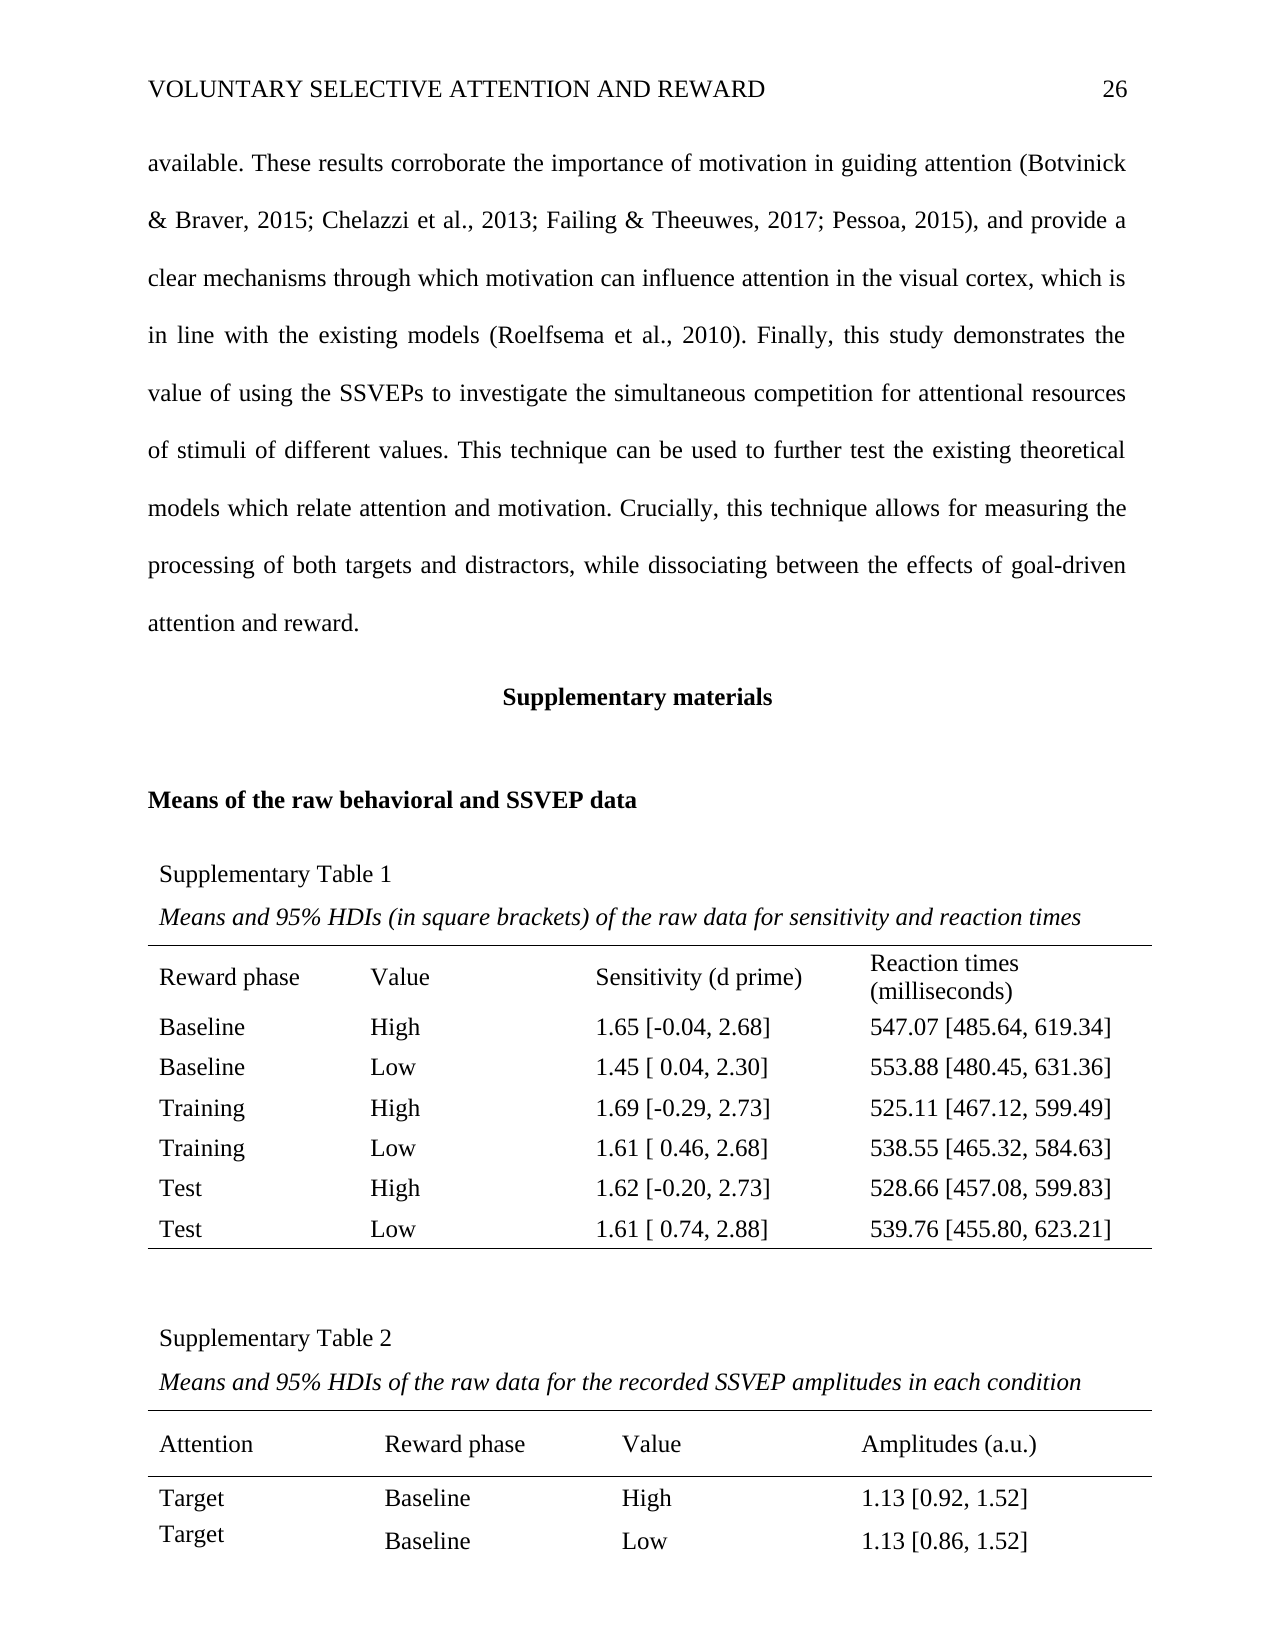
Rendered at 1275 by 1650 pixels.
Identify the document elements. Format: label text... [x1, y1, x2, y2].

table_cell Target [148, 1477, 373, 1519]
table_cell 1.62 [-0.20, 2.73] [584, 1168, 858, 1208]
table_cell High [610, 1477, 850, 1519]
text Means of the raw behavioral and SSVEP data [148, 785, 1127, 814]
table_cell Target [148, 1519, 373, 1563]
table_cell Amplitudes (a.u.) [850, 1411, 1152, 1476]
table_cell High [359, 1006, 584, 1047]
table_cell 1.13 [0.92, 1.52] [850, 1477, 1152, 1519]
table_cell Value [610, 1411, 850, 1476]
table_cell Test [148, 1208, 359, 1248]
table_cell Low [610, 1519, 850, 1563]
table_cell 553.88 [480.45, 631.36] [859, 1047, 1152, 1087]
table_cell Baseline [148, 1047, 359, 1087]
table_cell Low [359, 1208, 584, 1248]
table_cell 528.66 [457.08, 599.83] [859, 1168, 1152, 1208]
table_cell Attention [148, 1411, 373, 1476]
table_cell High [359, 1168, 584, 1208]
table_cell 1.61 [ 0.46, 2.68] [584, 1128, 858, 1168]
table_cell Training [148, 1128, 359, 1168]
table_cell Baseline [373, 1519, 610, 1563]
table_cell Value [359, 946, 584, 1006]
subtitle Supplementary materials [148, 682, 1127, 711]
table_cell Baseline [373, 1477, 610, 1519]
table_cell 525.11 [467.12, 599.49] [859, 1087, 1152, 1127]
table_cell Low [359, 1128, 584, 1168]
table_cell 1.65 [-0.04, 2.68] [584, 1006, 858, 1047]
table_cell Reward phase [148, 946, 359, 1006]
table_header Supplementary Table 2 Means and 95% HDIs of the raw data for the recorded SSVEP amplitudes in each condition [148, 1324, 1152, 1410]
table_header Supplementary Table 1 Means and 95% HDIs (in square brackets) of the raw data for sensitivity and reaction times [148, 859, 1152, 945]
text available. These results corroborate the importance of motivation in guiding attention (Botvinick & Braver, 2015; Chelazzi et al., 2013; Failing & Theeuwes, 2017; Pessoa, 2015), and provide a clear mechanisms through which motivation can influence attention in the visual cortex, which is in line with the existing models (Roelfsema et al., 2010). Finally, this study demonstrates the value of using the SSVEPs to investigate the simultaneous competition for attentional resources of stimuli of different values. This technique can be used to further test the existing theoretical models which relate attention and motivation. Crucially, this technique allows for measuring the processing of both targets and distractors, while dissociating between the effects of goal-driven attention and reward. [148, 148, 1127, 636]
table_cell 539.76 [455.80, 623.21] [859, 1208, 1152, 1248]
table_cell Reaction times (milliseconds) [859, 946, 1152, 1006]
table_cell 1.13 [0.86, 1.52] [850, 1519, 1152, 1563]
table_cell 547.07 [485.64, 619.34] [859, 1006, 1152, 1047]
table_cell 1.45 [ 0.04, 2.30] [584, 1047, 858, 1087]
table_cell Reward phase [373, 1411, 610, 1476]
table_cell 1.61 [ 0.74, 2.88] [584, 1208, 858, 1248]
table_cell 1.69 [-0.29, 2.73] [584, 1087, 858, 1127]
table_cell Baseline [148, 1006, 359, 1047]
table_cell Training [148, 1087, 359, 1127]
table_cell Test [148, 1168, 359, 1208]
table_cell 538.55 [465.32, 584.63] [859, 1128, 1152, 1168]
table_cell Low [359, 1047, 584, 1087]
table_cell High [359, 1087, 584, 1127]
table_cell Sensitivity (d prime) [584, 946, 858, 1006]
